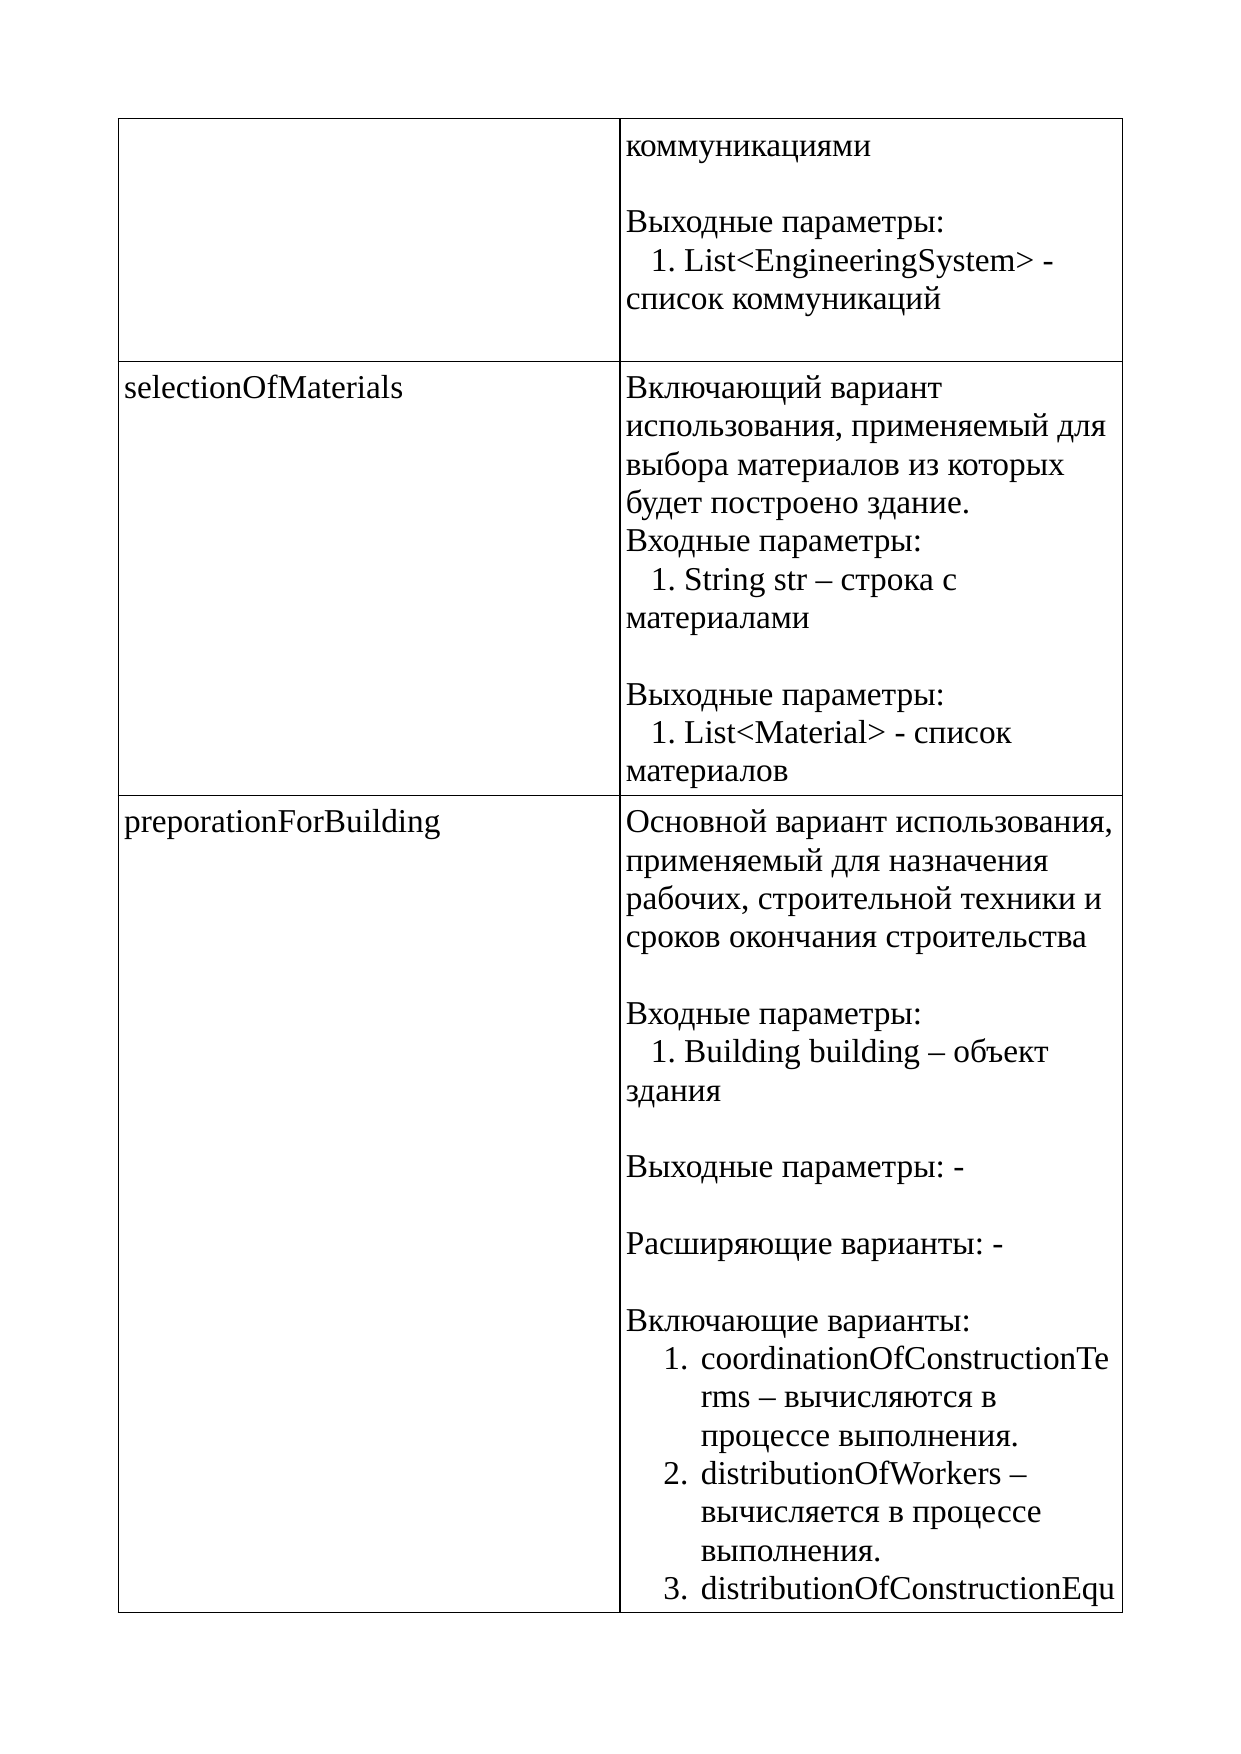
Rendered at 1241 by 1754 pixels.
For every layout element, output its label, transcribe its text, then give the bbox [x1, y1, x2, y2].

table_cell коммуникациями Выходные параметры: 1. List<EngineeringSystem> - список коммуникаций [621, 119, 1122, 361]
table_cell [119, 119, 619, 361]
table_cell selectionOfMaterials [119, 362, 619, 795]
table_cell Основной вариант использования, применяемый для назначения рабочих, строительной техники и сроков окончания строительства Входные параметры: 1. Building building – объект здания Выходные параметры: - Расширяющие варианты: - Включающие варианты: coordinationOfConstructionTerms – вычисляются в процессе выполнения. distributionOfWorkers – вычисляется в процессе выполнения. distributionOfConstructionEqu [621, 796, 1122, 1612]
table_cell preporationForBuilding [119, 796, 619, 1612]
table_cell Включающий вариант использования, применяемый для выбора материалов из которых будет построено здание. Входные параметры: 1. String str – строка с материалами Выходные параметры: 1. List<Material> - список материалов [621, 362, 1122, 795]
